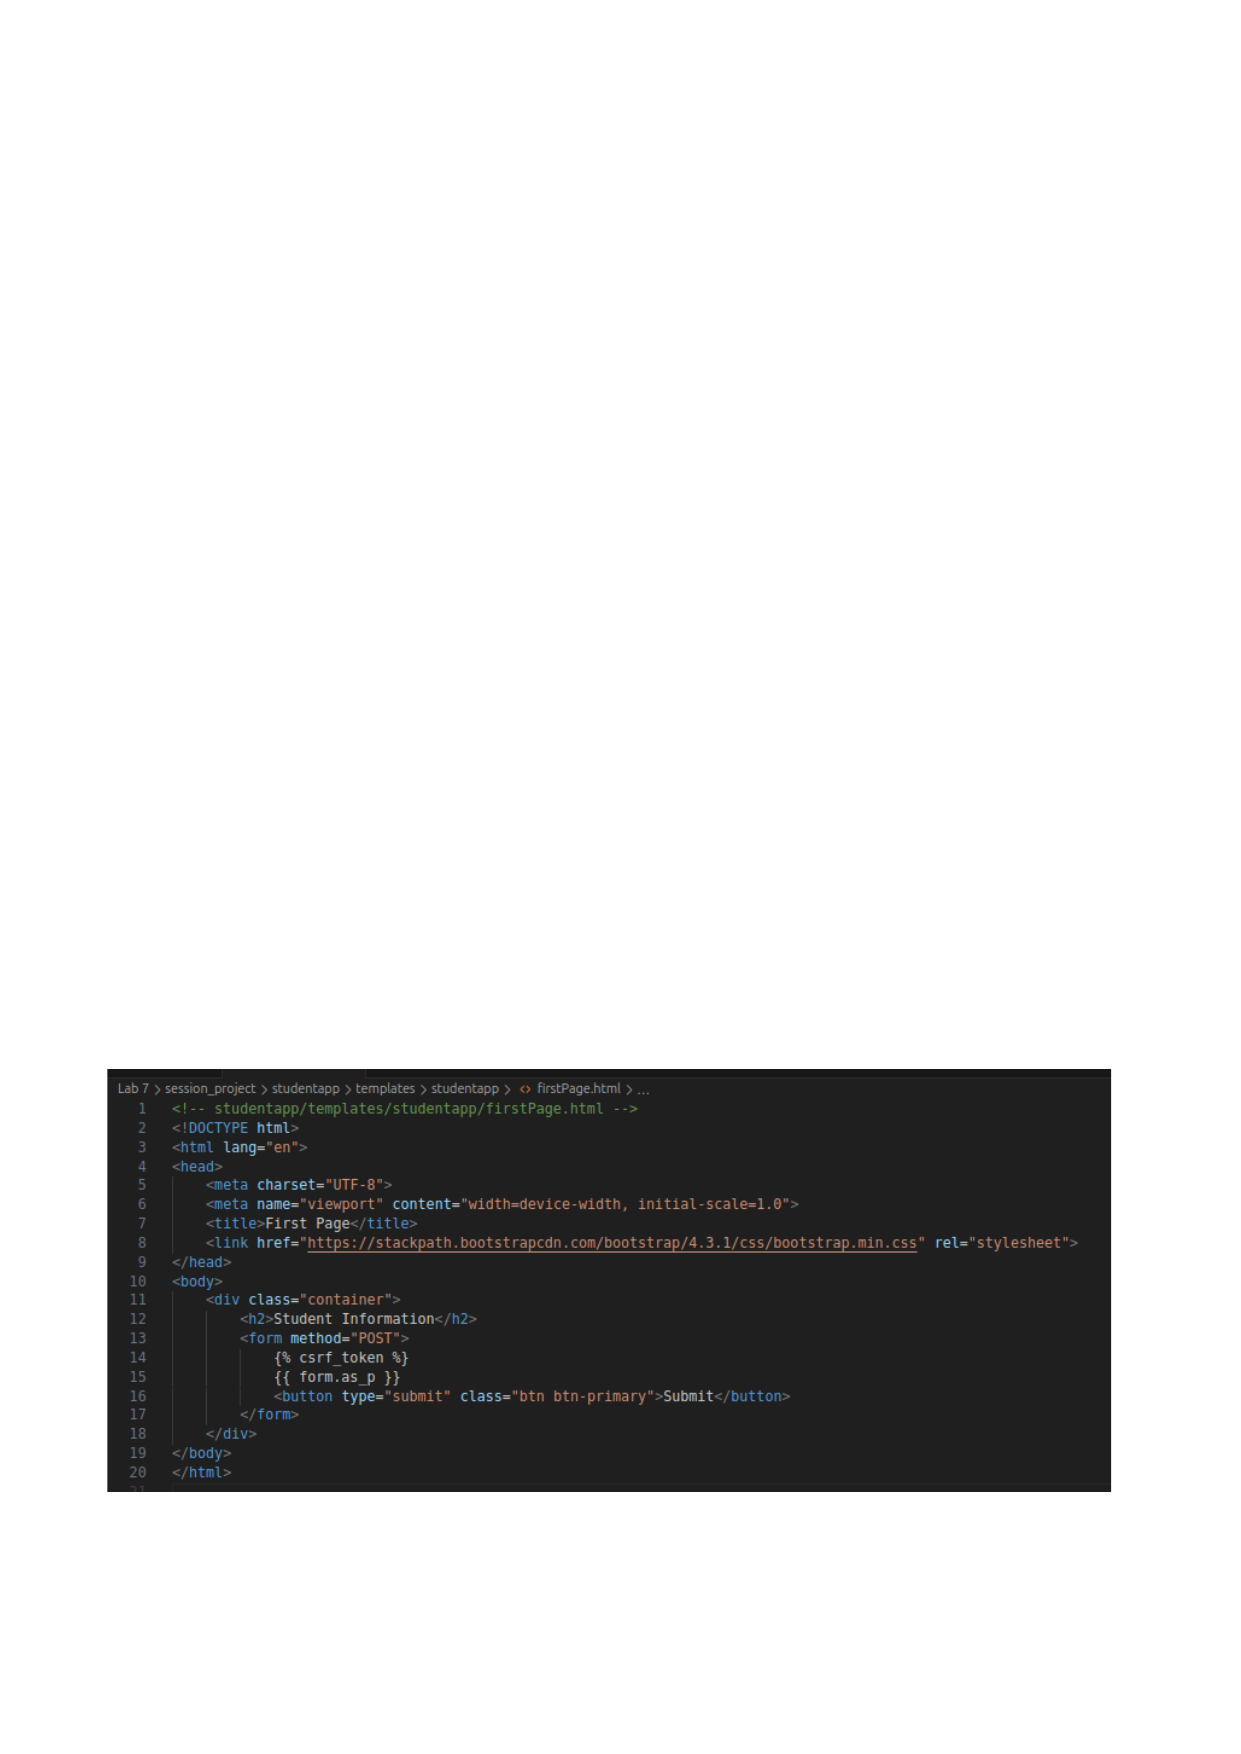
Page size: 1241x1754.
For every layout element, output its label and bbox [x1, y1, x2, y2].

picture [107, 1069, 1112, 1492]
